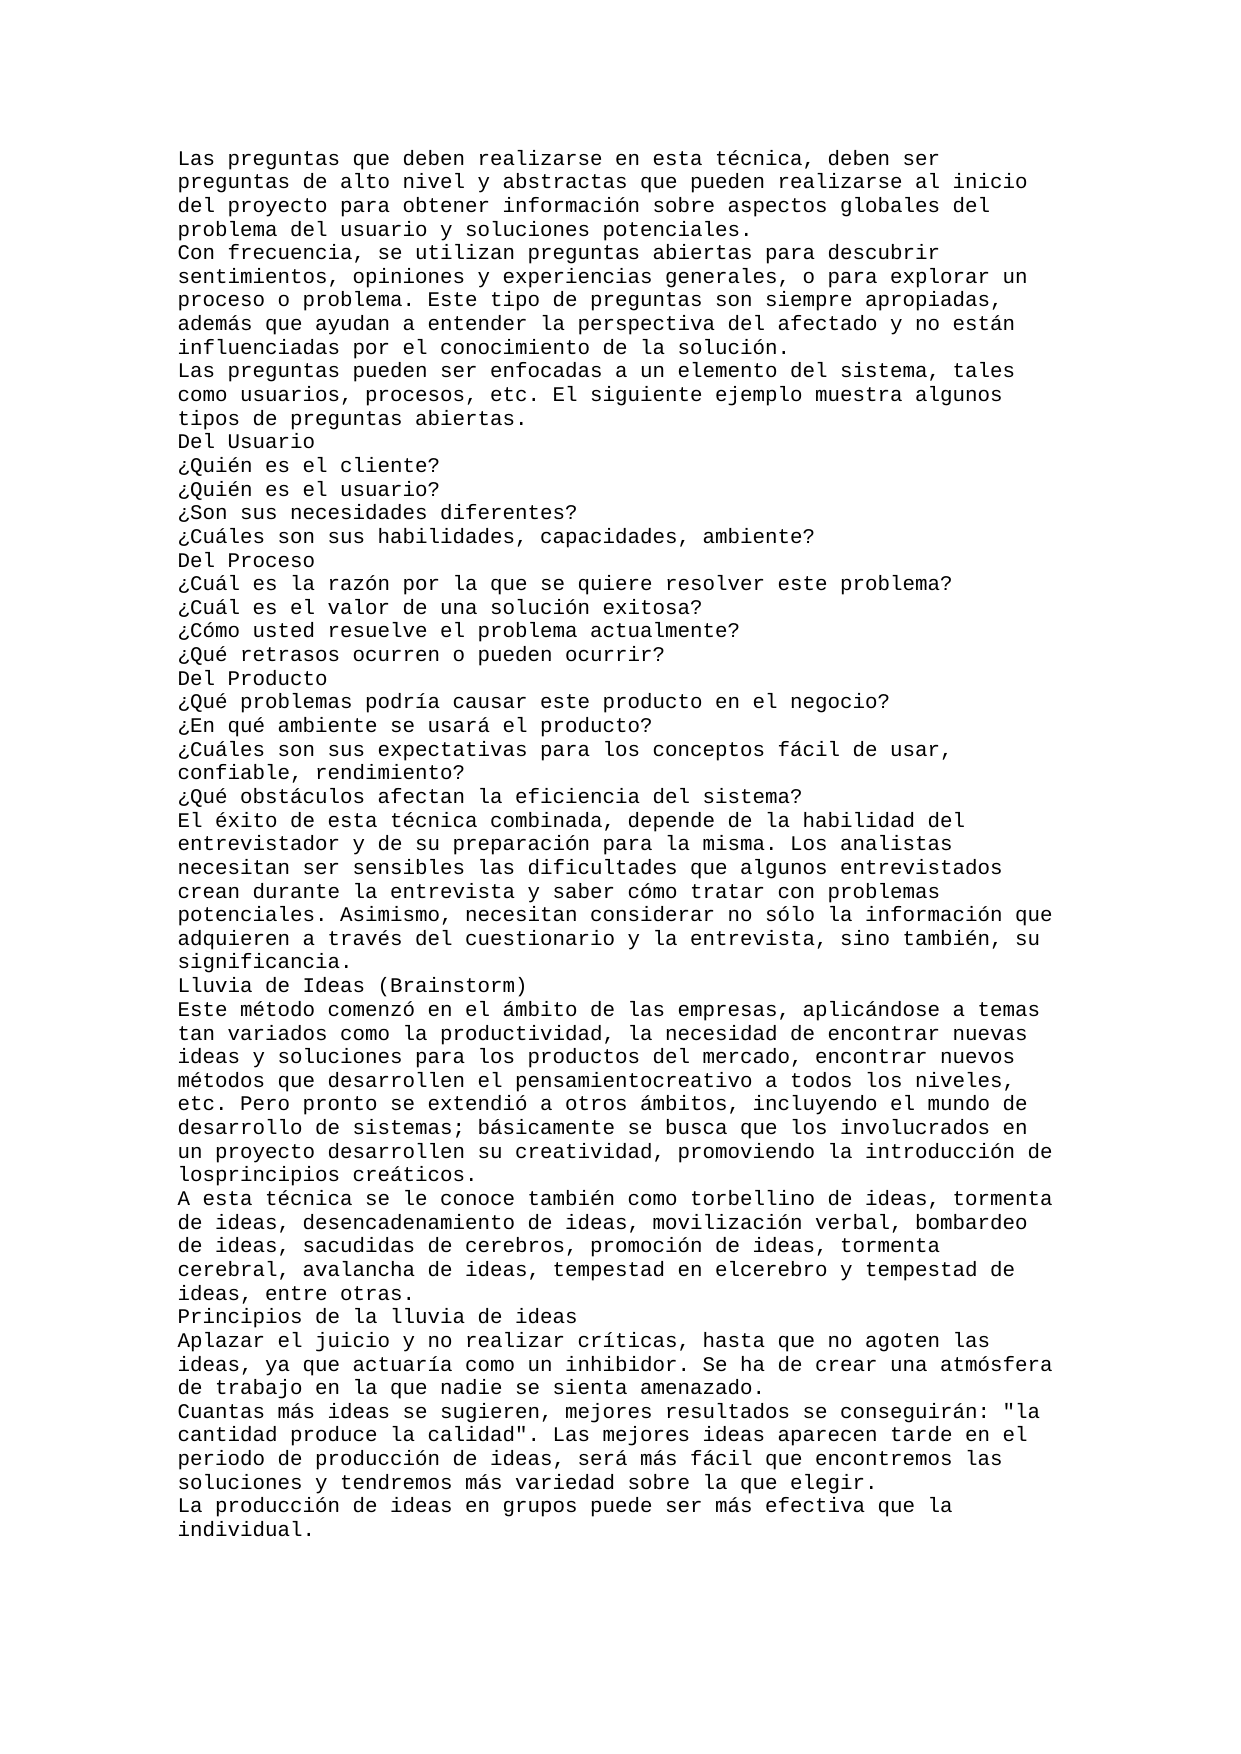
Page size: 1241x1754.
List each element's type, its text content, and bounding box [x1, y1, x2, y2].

text ¿Son sus necesidades diferentes? [177, 502, 1063, 526]
text Aplazar el juicio y no realizar críticas, hasta que no agoten las ideas, ya que actuaría como un inhibidor. Se ha de crear una atmósfera de trabajo en la que nadie se sienta amenazado. [177, 1330, 1063, 1401]
text El éxito de esta técnica combinada, depende de la habilidad del entrevistador y de su preparación para la misma. Los analistas necesitan ser sensibles las dificultades que algunos entrevistados crean durante la entrevista y saber cómo tratar con problemas potenciales. Asimismo, necesitan considerar no sólo la información que adquieren a través del cuestionario y la entrevista, sino también, su significancia. [177, 810, 1063, 975]
text ¿Quién es el cliente? [177, 455, 1063, 479]
text Lluvia de Ideas (Brainstorm) [177, 975, 1063, 999]
text Del Usuario [177, 431, 1063, 455]
text Las preguntas pueden ser enfocadas a un elemento del sistema, tales como usuarios, procesos, etc. El siguiente ejemplo muestra algunos tipos de preguntas abiertas. [177, 360, 1063, 431]
text Cuantas más ideas se sugieren, mejores resultados se conseguirán: "la cantidad produce la calidad". Las mejores ideas aparecen tarde en el periodo de producción de ideas, será más fácil que encontremos las soluciones y tendremos más variedad sobre la que elegir. [177, 1401, 1063, 1495]
text ¿Cuál es la razón por la que se quiere resolver este problema? [177, 573, 1063, 597]
text Principios de la lluvia de ideas [177, 1306, 1063, 1330]
text Con frecuencia, se utilizan preguntas abiertas para descubrir sentimientos, opiniones y experiencias generales, o para explorar un proceso o problema. Este tipo de preguntas son siempre apropiadas, además que ayudan a entender la perspectiva del afectado y no están influenciadas por el conocimiento de la solución. [177, 242, 1063, 360]
text ¿Cuáles son sus expectativas para los conceptos fácil de usar, confiable, rendimiento? [177, 739, 1063, 786]
text La producción de ideas en grupos puede ser más efectiva que la individual. [177, 1495, 1063, 1543]
text ¿En qué ambiente se usará el producto? [177, 715, 1063, 739]
text ¿Qué problemas podría causar este producto en el negocio? [177, 691, 1063, 715]
text ¿Cómo usted resuelve el problema actualmente? [177, 621, 1063, 644]
text ¿Cuál es el valor de una solución exitosa? [177, 597, 1063, 621]
text A esta técnica se le conoce también como torbellino de ideas, tormenta de ideas, desencadenamiento de ideas, movilización verbal, bombardeo de ideas, sacudidas de cerebros, promoción de ideas, tormenta cerebral, avalancha de ideas, tempestad en elcerebro y tempestad de ideas, entre otras. [177, 1188, 1063, 1306]
text ¿Cuáles son sus habilidades, capacidades, ambiente? [177, 526, 1063, 549]
text ¿Quién es el usuario? [177, 479, 1063, 502]
text ¿Qué obstáculos afectan la eficiencia del sistema? [177, 786, 1063, 810]
text Las preguntas que deben realizarse en esta técnica, deben ser preguntas de alto nivel y abstractas que pueden realizarse al inicio del proyecto para obtener información sobre aspectos globales del problema del usuario y soluciones potenciales. [177, 148, 1063, 242]
text Este método comenzó en el ámbito de las empresas, aplicándose a temas tan variados como la productividad, la necesidad de encontrar nuevas ideas y soluciones para los productos del mercado, encontrar nuevos métodos que desarrollen el pensamientocreativo a todos los niveles, etc. Pero pronto se extendió a otros ámbitos, incluyendo el mundo de desarrollo de sistemas; básicamente se busca que los involucrados en un proyecto desarrollen su creatividad, promoviendo la introducción de losprincipios creáticos. [177, 999, 1063, 1188]
text ¿Qué retrasos ocurren o pueden ocurrir? [177, 644, 1063, 668]
text Del Proceso [177, 549, 1063, 573]
text Del Producto [177, 668, 1063, 691]
